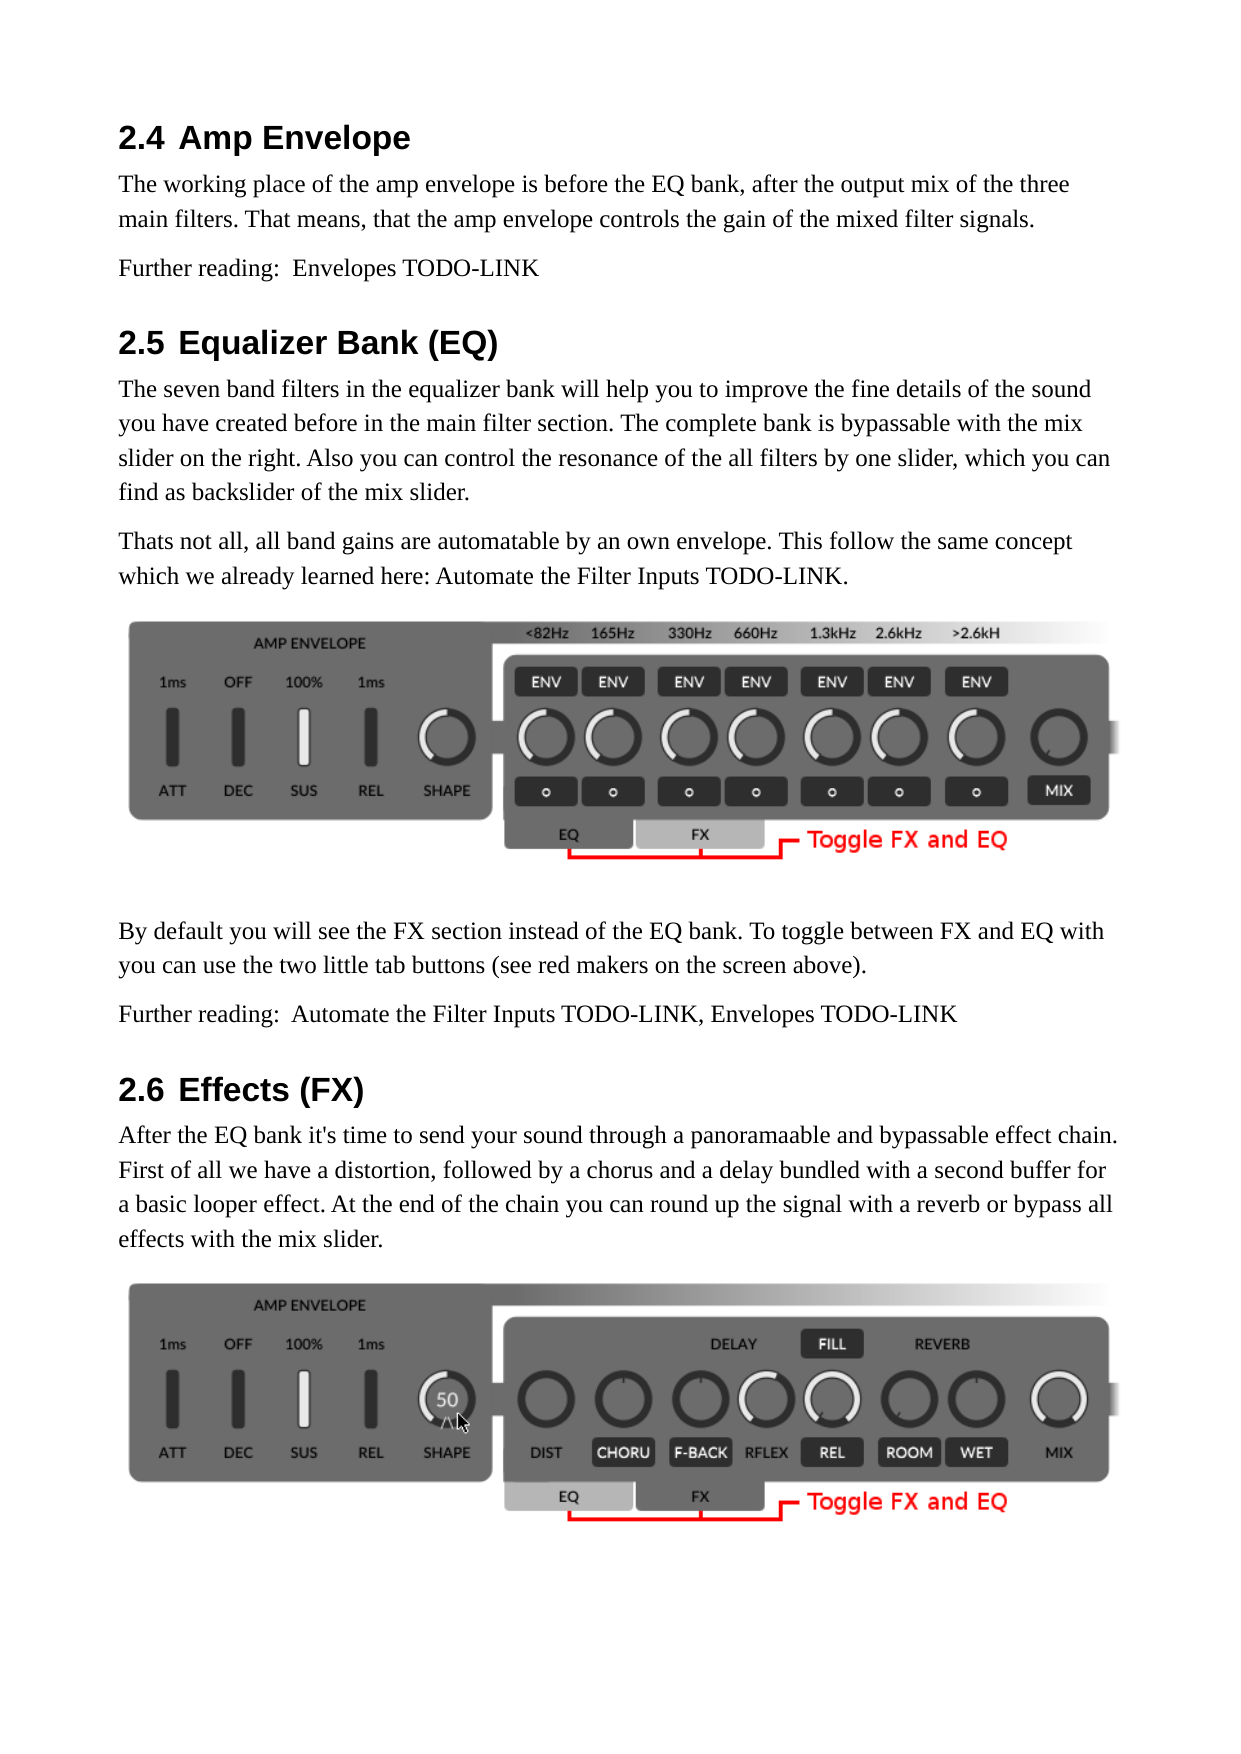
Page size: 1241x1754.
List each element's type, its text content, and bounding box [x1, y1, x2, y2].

text By default you will see the FX section instead of the EQ bank. To toggle between FX and EQ with you can use the two little tab buttons (see red makers on the screen above). [118, 916, 1122, 979]
subtitle Equalizer Bank (EQ) [118, 323, 1122, 361]
text After the EQ bank it's time to send your sound through a panoramaable and bypassable effect chain. First of all we have a distortion, followed by a chorus and a delay bundled with a second buffer for a basic looper effect. At the end of the chain you can round up the signal with a reverb or bypass all effects with the mix slider. [118, 1121, 1122, 1253]
text Further reading: Envelopes TODO-LINK [118, 253, 1122, 282]
text The working place of the amp envelope is before the EQ bank, after the output mix of the three main filters. That means, that the amp envelope controls the gain of the mixed filter signals. [118, 169, 1122, 232]
picture [118, 1273, 1123, 1524]
text Thats not all, all band gains are automatable by an own envelope. This follow the same concept which we already learned here: Automate the Filter Inputs TODO-LINK. [118, 526, 1122, 589]
subtitle Amp Envelope [118, 118, 1122, 157]
text Further reading: Automate the Filter Inputs TODO-LINK, Envelopes TODO-LINK [118, 999, 1122, 1028]
picture [118, 610, 1123, 862]
subtitle Effects (FX) [118, 1069, 1122, 1108]
text The seven band filters in the equalizer bank will help you to improve the fine details of the sound you have created before in the main filter section. The complete bank is bypassable with the mix slider on the right. Also you can control the resonance of the all filters by one slider, which you can find as backslider of the mix slider. [118, 374, 1122, 506]
